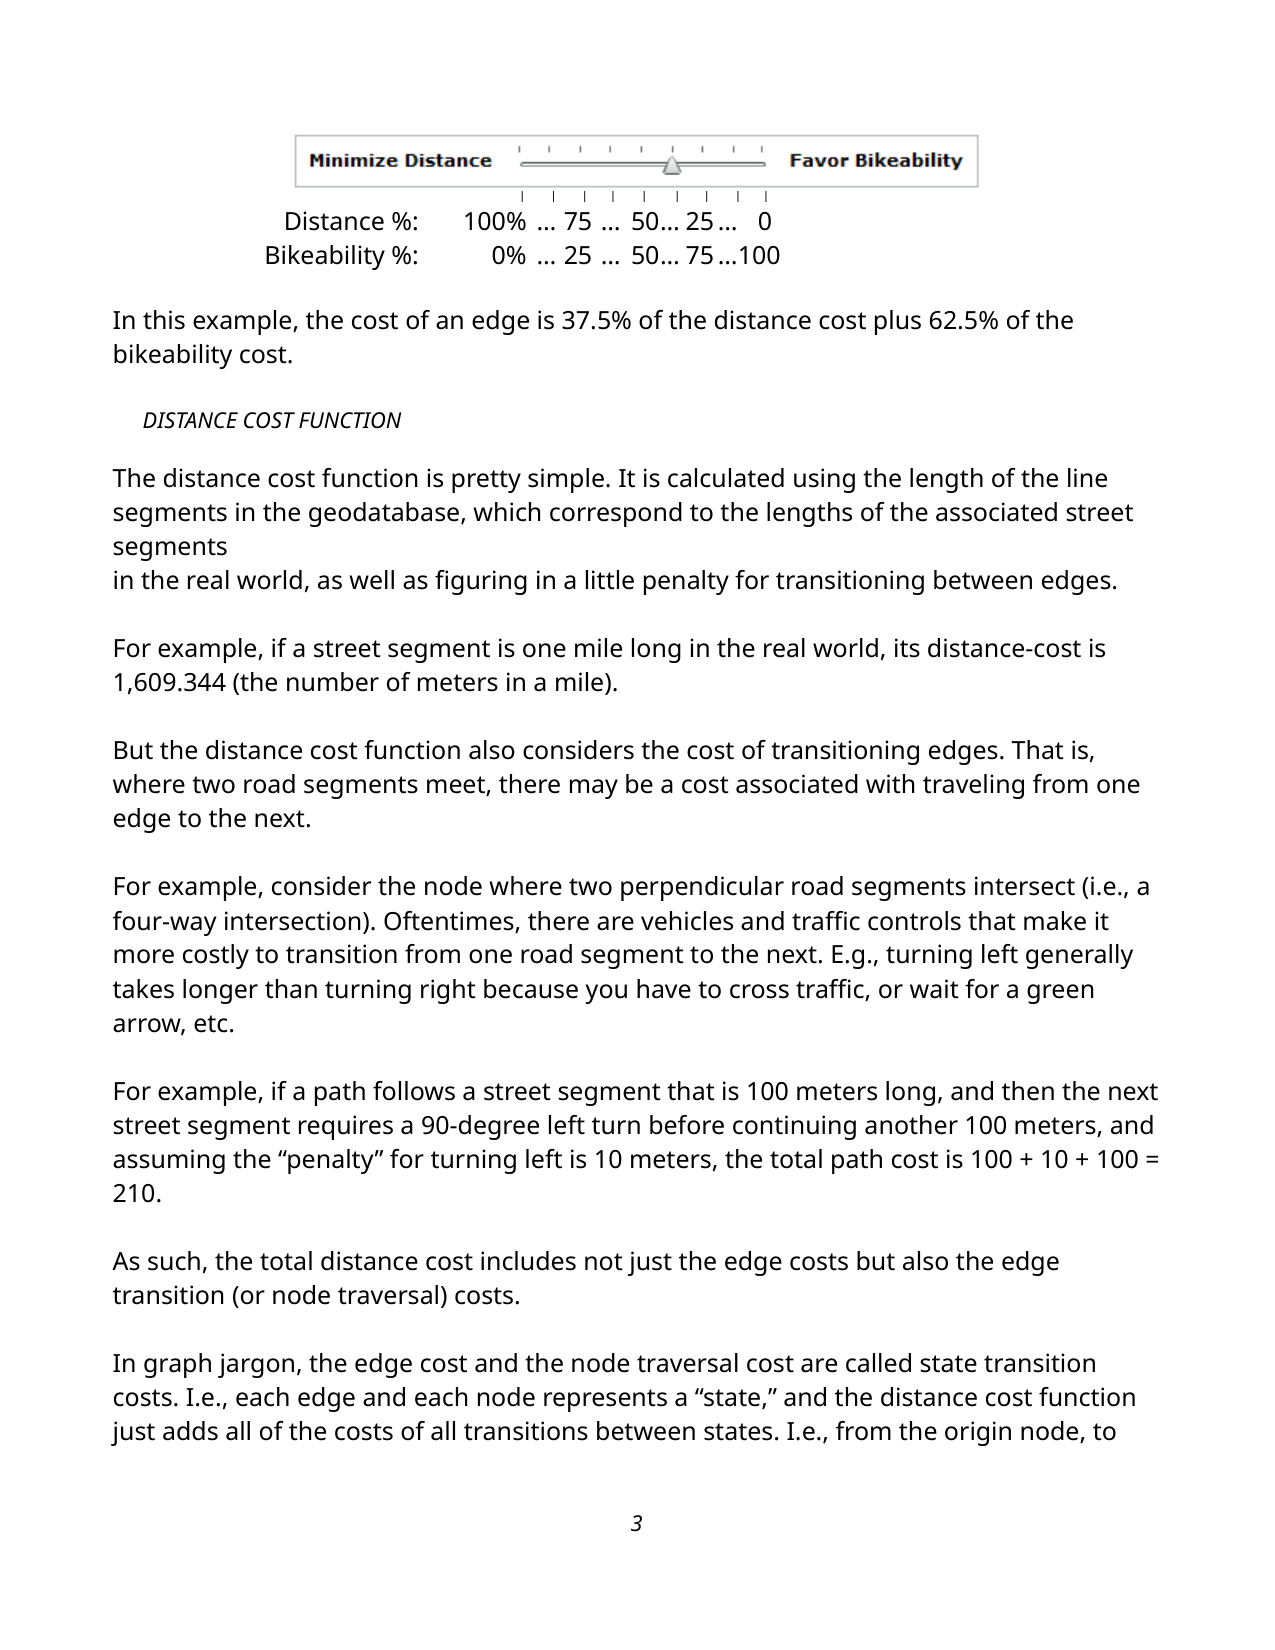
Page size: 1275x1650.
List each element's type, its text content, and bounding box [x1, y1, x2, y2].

text In this example, the cost of an edge is 37.5% of the distance cost plus 62.5% of the bikeability cost. [112, 303, 1162, 371]
text The distance cost function is pretty simple. It is calculated using the length of the line segments in the geodatabase, which correspond to the lengths of the associated street segments [112, 460, 1162, 562]
text | | | | | | | | | [112, 186, 1162, 203]
text In graph jargon, the edge cost and the node traversal cost are called state transition costs. I.e., each edge and each node represents a “state,” and the distance cost function just adds all of the costs of all transitions between states. I.e., from the origin node, to [112, 1346, 1162, 1448]
text Bikeability %: 0% … 25 … 50 … 75 … 100 [112, 237, 1162, 272]
text But the distance cost function also considers the cost of transitioning edges. That is, where two road segments meet, there may be a cost associated with traveling from one edge to the next. [112, 733, 1162, 835]
text For example, consider the node where two perpendicular road segments intersect (i.e., a four-way intersection). Oftentimes, there are vehicles and traffic controls that make it more costly to transition from one road segment to the next. E.g., turning left generally takes longer than turning right because you have to cross traffic, or wait for a green arrow, etc. [112, 869, 1162, 1039]
text Distance %: 100% … 75 … 50 … 25 … 0 [112, 203, 1162, 237]
text For example, if a path follows a street segment that is 100 meters long, and then the next street segment requires a 90-degree left turn before continuing another 100 meters, and assuming the “penalty” for turning left is 10 meters, the total path cost is 100 + 10 + 100 = 210. [112, 1073, 1162, 1210]
text DISTANCE COST FUNCTION [142, 405, 1162, 435]
picture [292, 132, 982, 191]
text in the real world, as well as figuring in a little penalty for transitioning between edges. [112, 562, 1162, 597]
text For example, if a street segment is one mile long in the real world, its distance-cost is 1,609.344 (the number of meters in a mile). [112, 631, 1162, 699]
text As such, the total distance cost includes not just the edge costs but also the edge transition (or node traversal) costs. [112, 1244, 1162, 1312]
